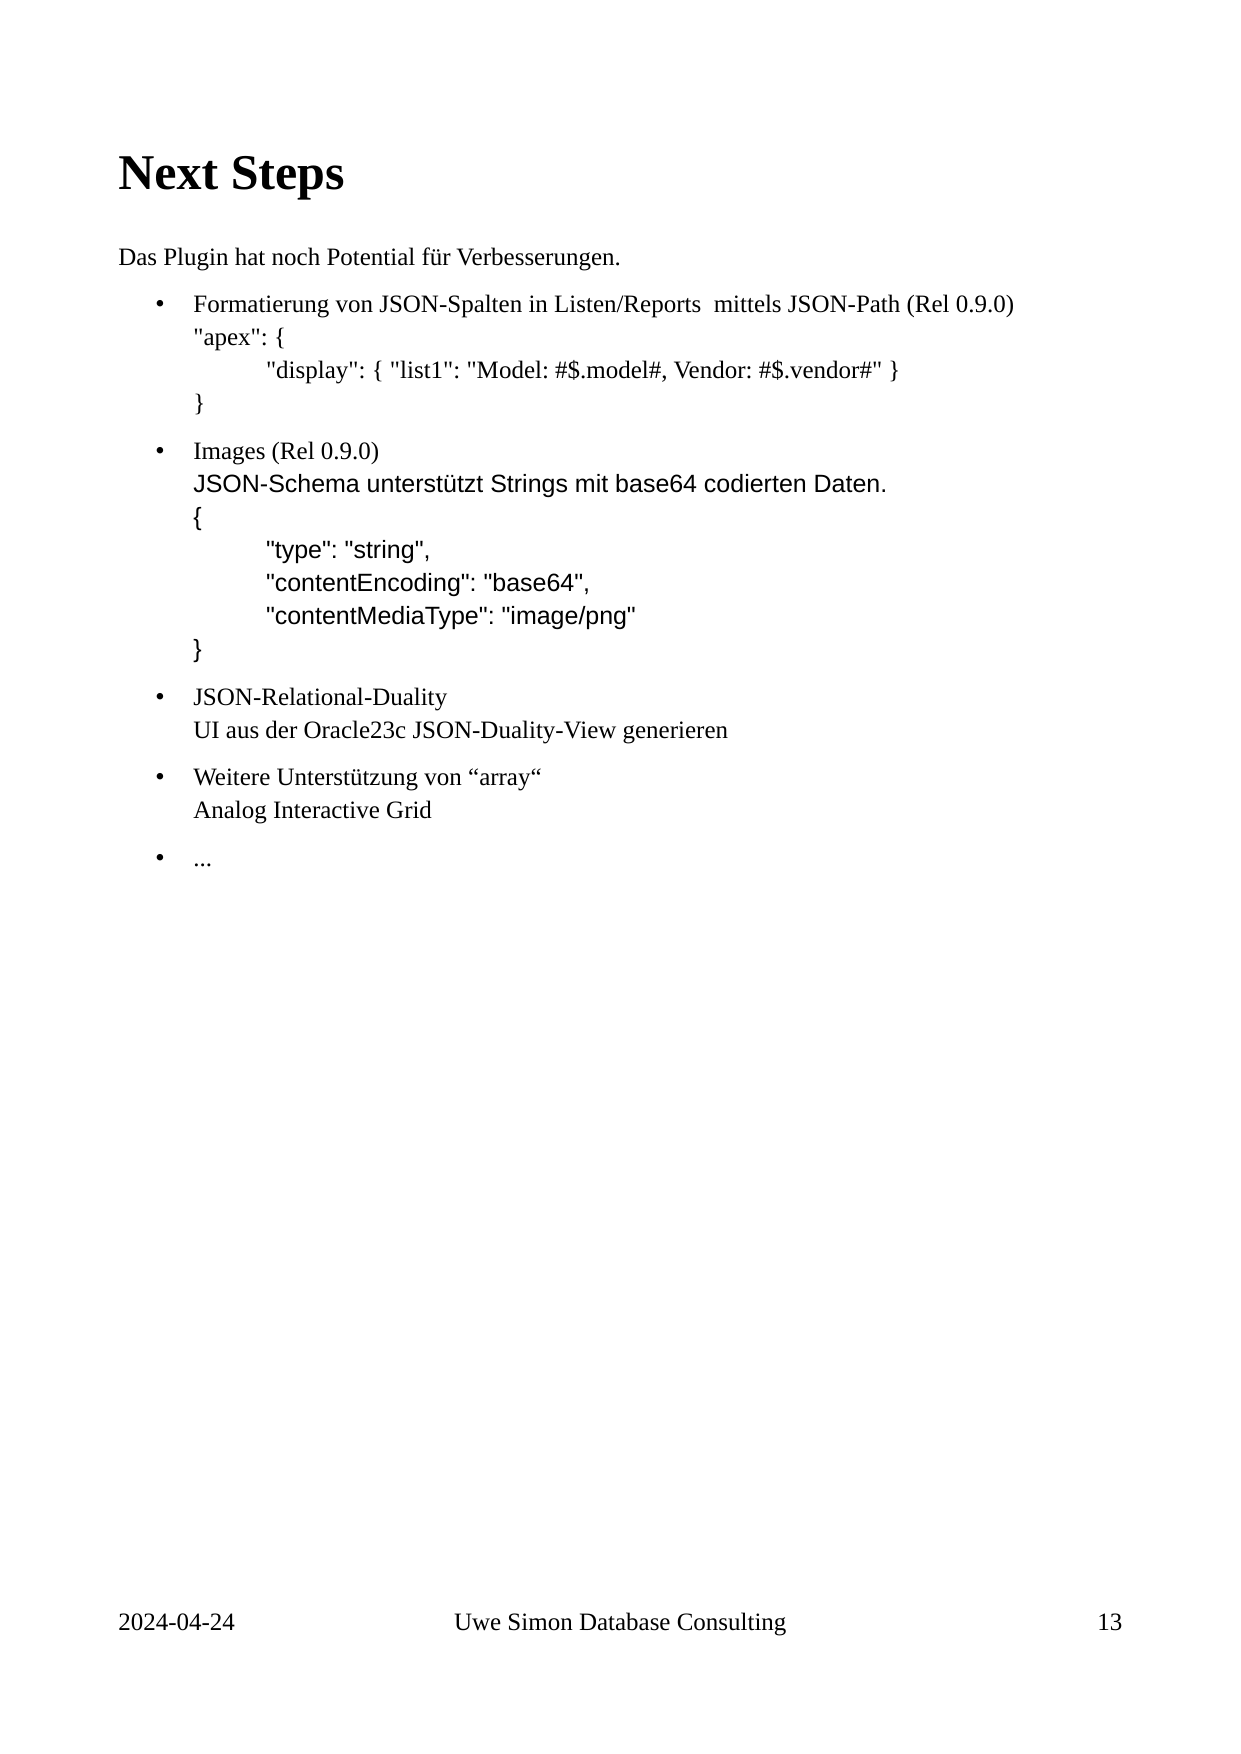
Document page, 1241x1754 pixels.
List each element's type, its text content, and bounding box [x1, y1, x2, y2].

list Formatierung von JSON-Spalten in Listen/Reports mittels JSON-Path (Rel 0.9.0) "apex": { "display": { "list1": "Model: #$.model#, Vendor: #$.vendor#" } } [156, 289, 1122, 417]
list Images (Rel 0.9.0) JSON-Schema unterstützt Strings mit base64 codierten Daten. { "type": "string", "contentEncoding": "base64", "contentMediaType": "image/png" } [156, 436, 1122, 663]
list ... [156, 843, 1122, 872]
list Weitere Unterstützung von “array“ Analog Interactive Grid [156, 762, 1122, 824]
subtitle Next Steps [118, 143, 1122, 201]
text Das Plugin hat noch Potential für Verbesserungen. [118, 242, 1122, 271]
list JSON-Relational-Duality UI aus der Oracle23c JSON-Duality-View generieren [156, 682, 1122, 744]
